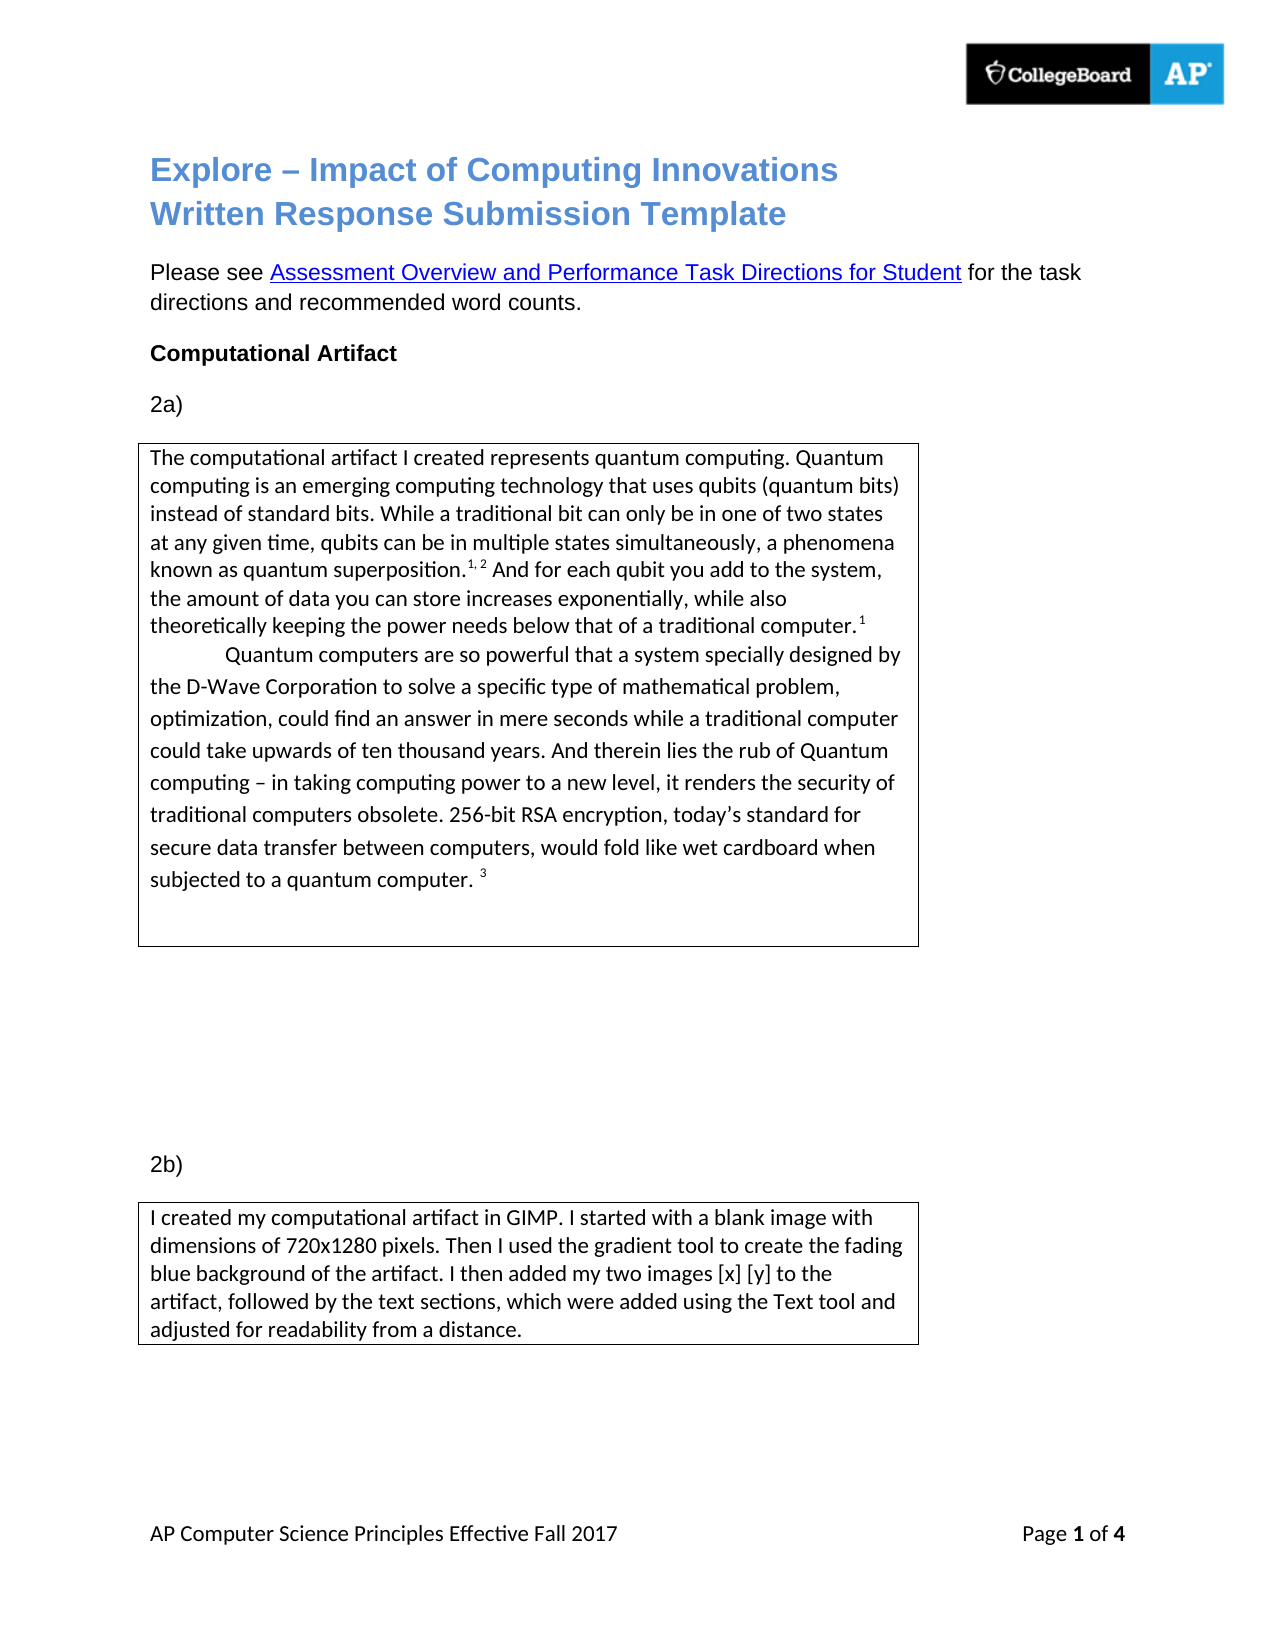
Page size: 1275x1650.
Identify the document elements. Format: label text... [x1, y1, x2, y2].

text Computational Artifact [150, 340, 1125, 367]
text Explore – Impact of Computing Innovations Written Response Submission Template [150, 150, 1125, 233]
table_header The computational artifact I created represents quantum computing. Quantum computing is an emerging computing technology that uses qubits (quantum bits) instead of standard bits. While a traditional bit can only be in one of two states at any given time, qubits can be in multiple states simultaneously, a phenomena known as quantum superposition.1, 2 And for each qubit you add to the system, the amount of data you can store increases exponentially, while also theoretically keeping the power needs below that of a traditional computer.1 Quantum computers are so powerful that a system specially designed by the D-Wave Corporation to solve a specific type of mathematical problem, optimization, could find an answer in mere seconds while a traditional computer could take upwards of ten thousand years. And therein lies the rub of Quantum computing – in taking computing power to a new level, it renders the security of traditional computers obsolete. 256-bit RSA encryption, today’s standard for secure data transfer between computers, would fold like wet cardboard when subjected to a quantum computer. 3 [139, 444, 918, 946]
text 2a) [150, 391, 1125, 418]
text Please see Assessment Overview and Performance Task Directions for Student for the task directions and recommended word counts. [150, 259, 1125, 316]
text 2b) [150, 1151, 1125, 1178]
table_header I created my computational artifact in GIMP. I started with a blank image with dimensions of 720x1280 pixels. Then I used the gradient tool to create the fading blue background of the artifact. I then added my two images [x] [y] to the artifact, followed by the text sections, which were added using the Text tool and adjusted for readability from a distance. [139, 1203, 918, 1343]
picture [961, 38, 1228, 110]
